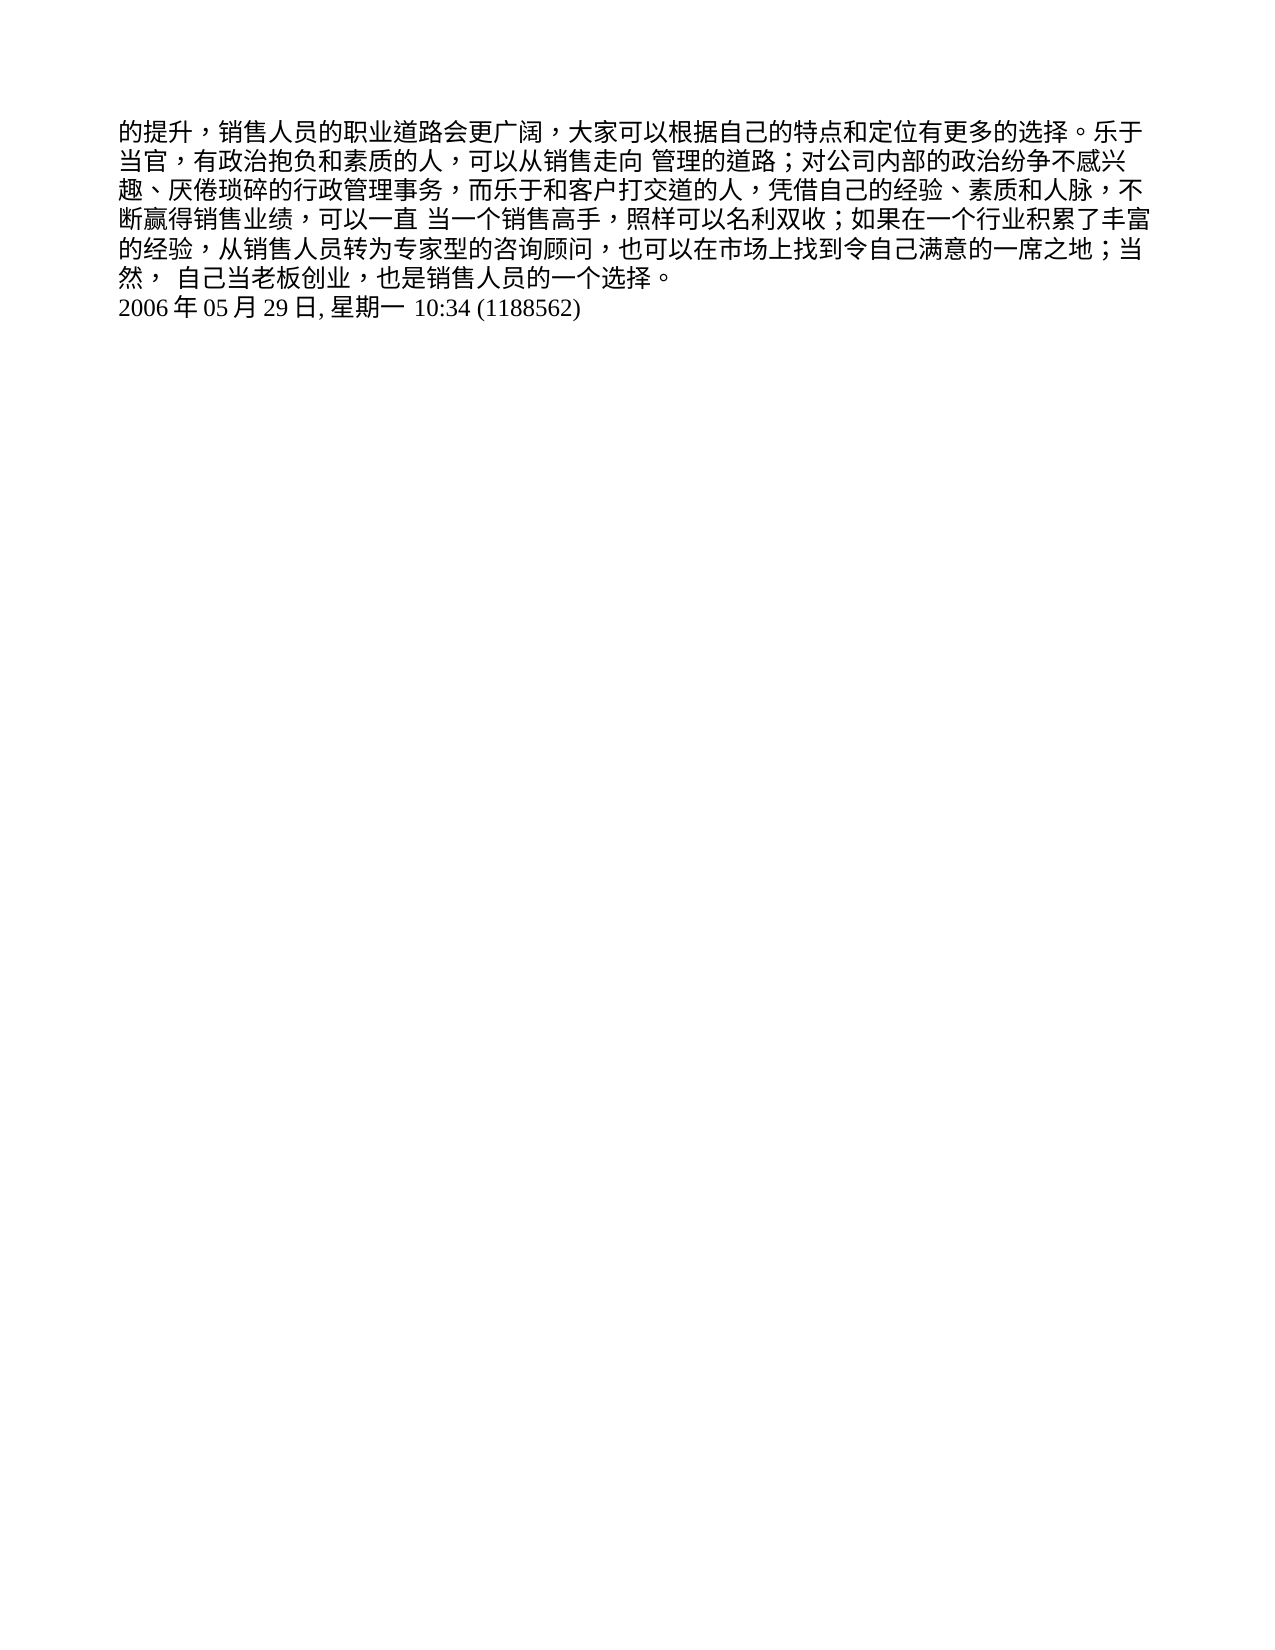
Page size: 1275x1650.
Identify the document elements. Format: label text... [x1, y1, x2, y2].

text 2006年05月29日, 星期一 10:34 (1188562) [118, 293, 1157, 322]
text 的提升，销售人员的职业道路会更广阔，大家可以根据自己的特点和定位有更多的选择。乐于当官，有政治抱负和素质的人，可以从销售走向 管理的道路；对公司内部的政治纷争不感兴趣、厌倦琐碎的行政管理事务，而乐于和客户打交道的人，凭借自己的经验、素质和人脉，不断赢得销售业绩，可以一直 当一个销售高手，照样可以名利双收；如果在一个行业积累了丰富的经验，从销售人员转为专家型的咨询顾问，也可以在市场上找到令自己满意的一席之地；当然， 自己当老板创业，也是销售人员的一个选择。 [118, 118, 1157, 293]
